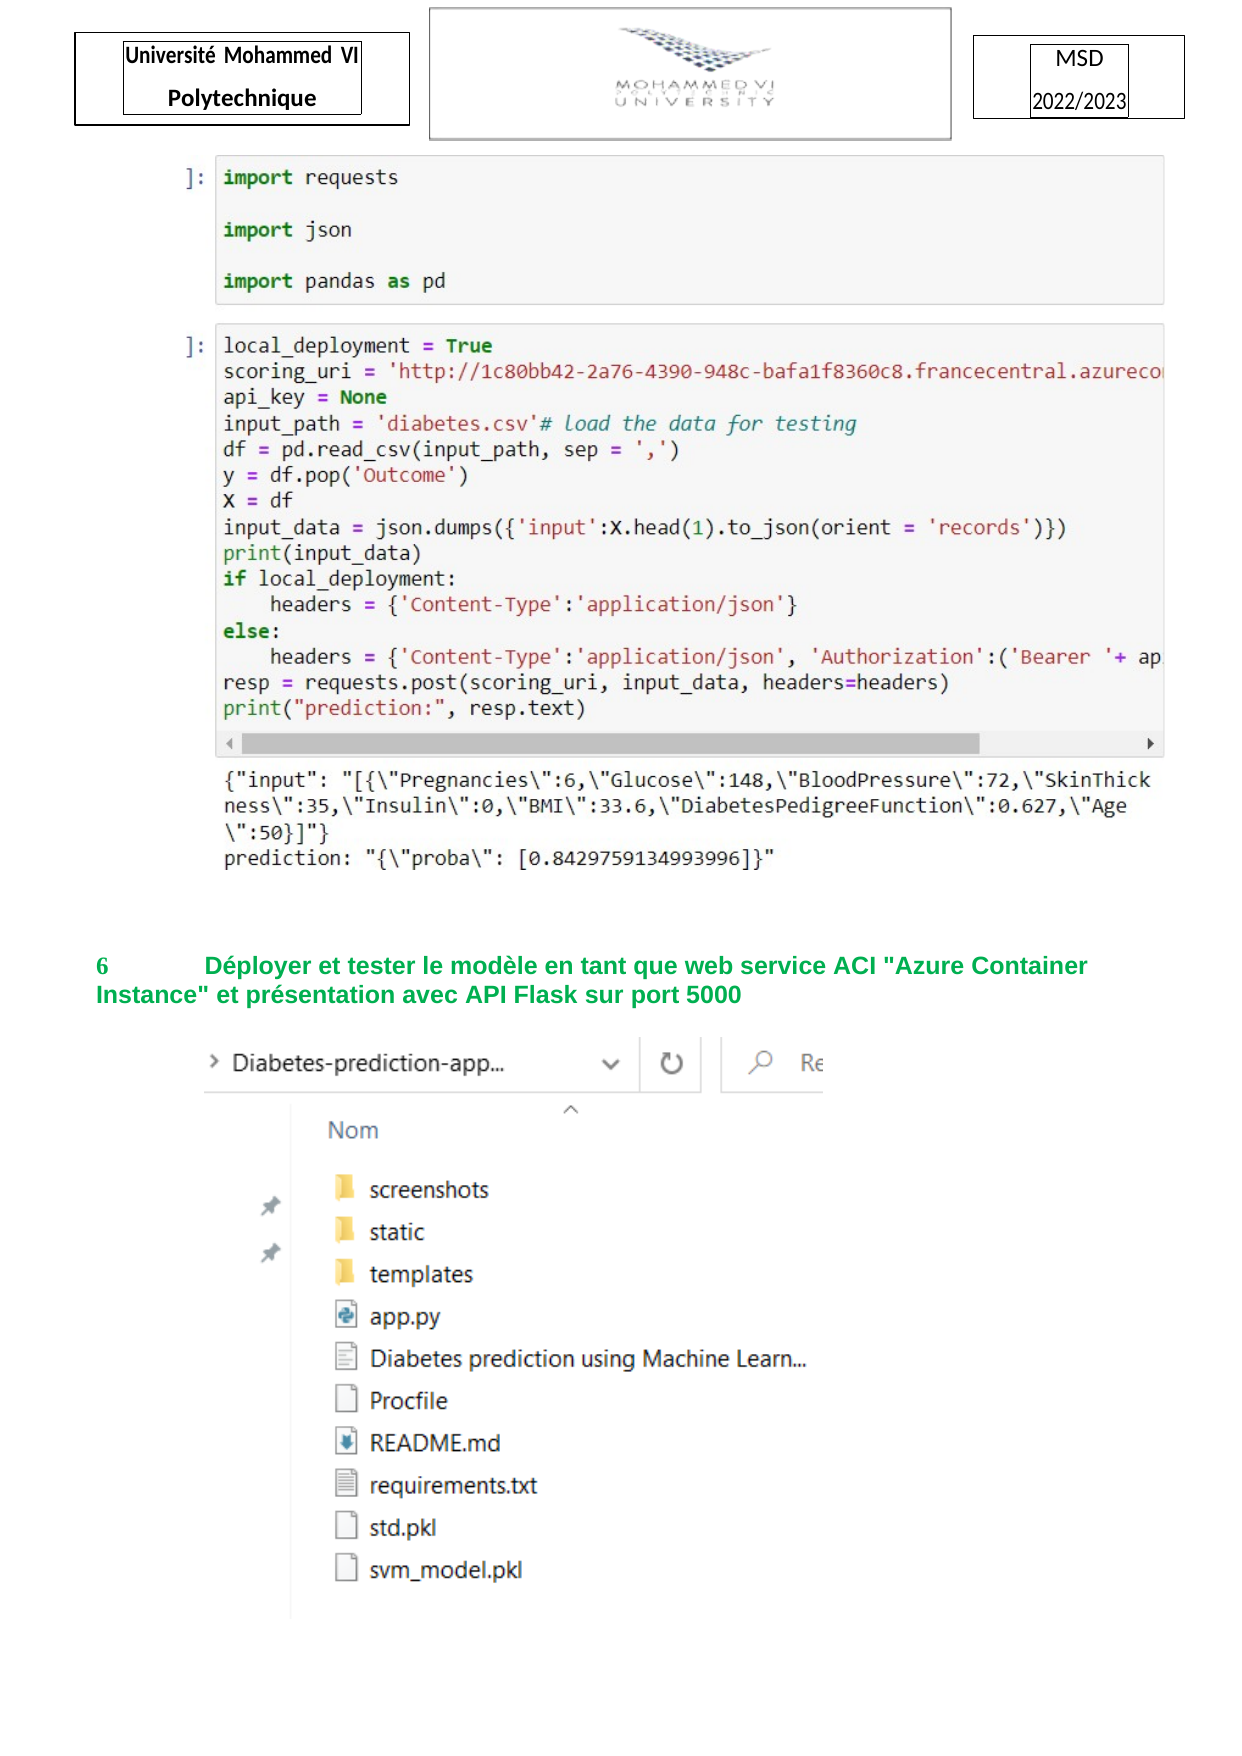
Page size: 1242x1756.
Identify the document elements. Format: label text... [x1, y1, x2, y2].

list Déployer et tester le modèle en tant que web service ACI "Azure Container Instance" et présentation avec API Flask sur port 5000 [96, 951, 1090, 1008]
